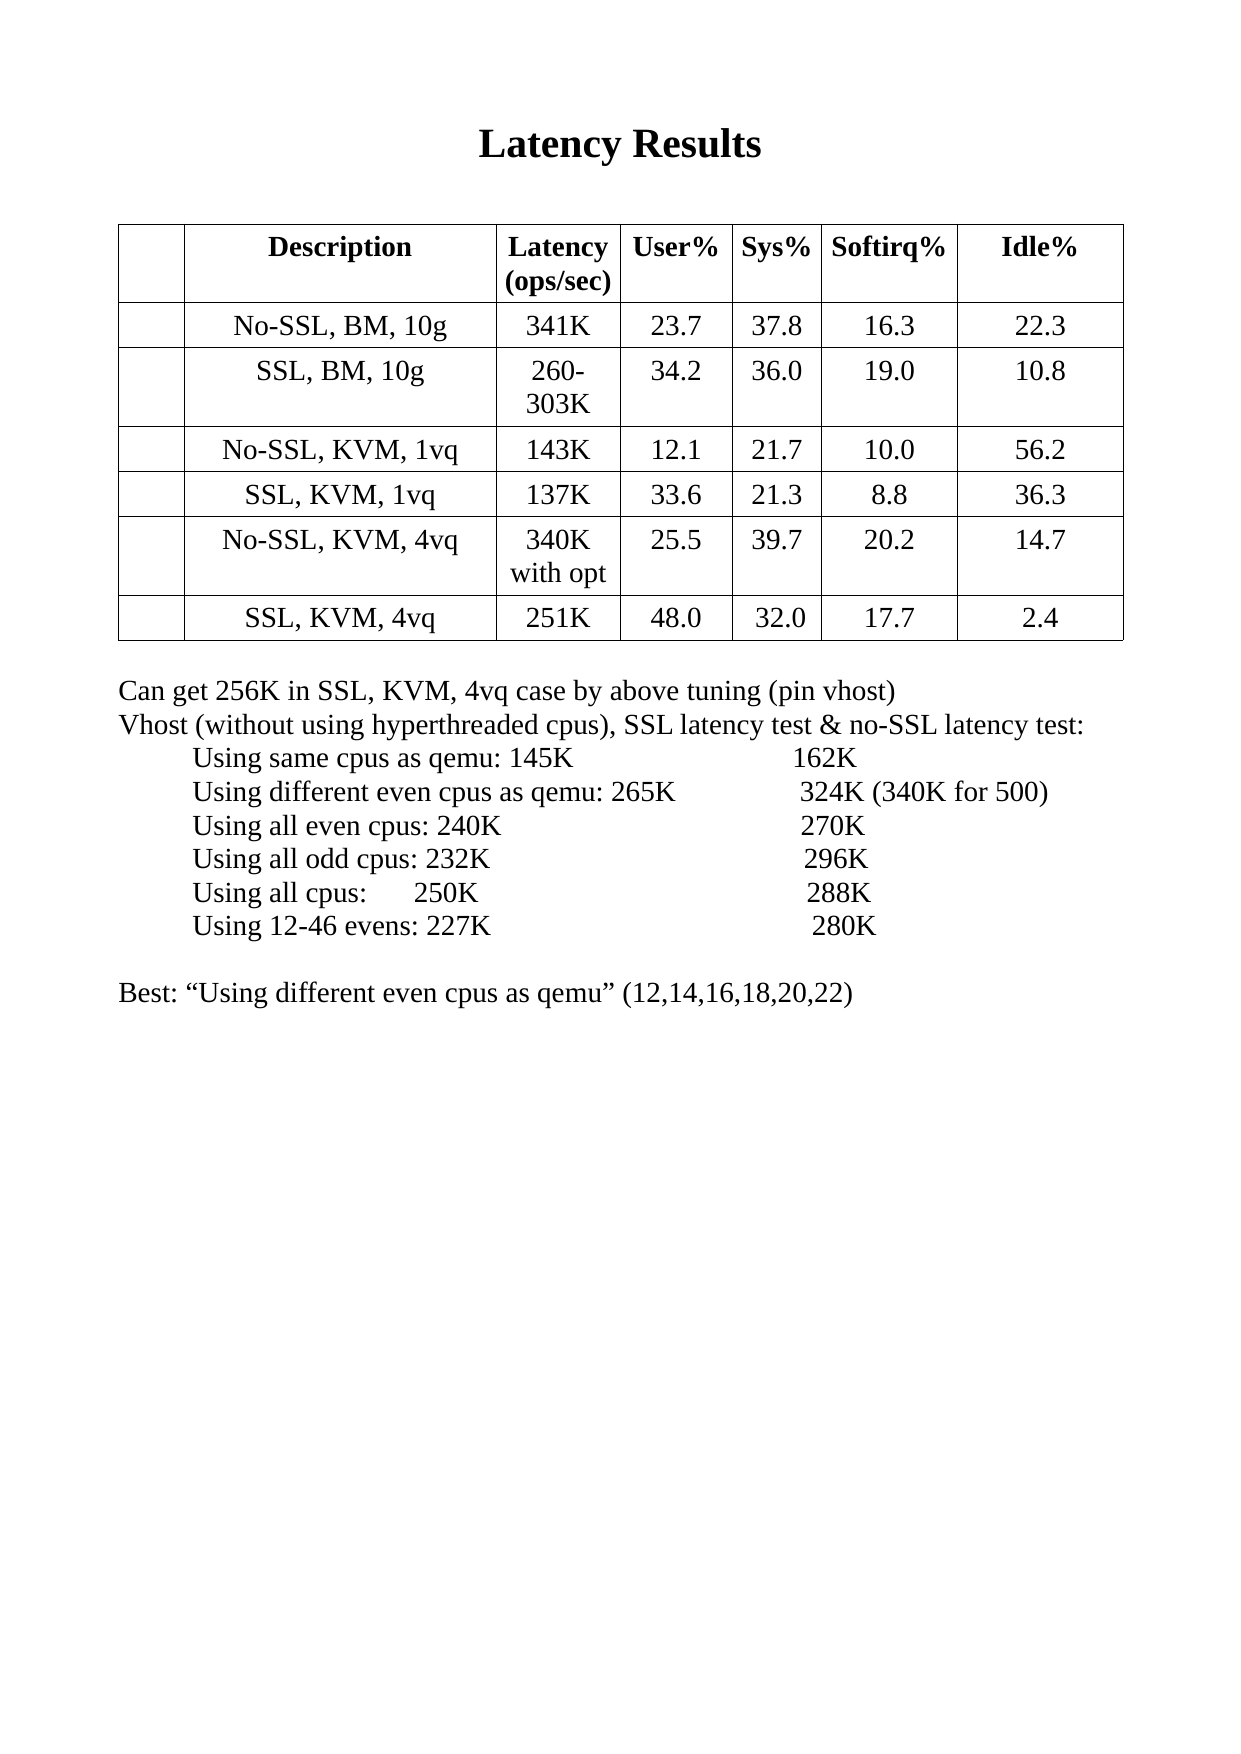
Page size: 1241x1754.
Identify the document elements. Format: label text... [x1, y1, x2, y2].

table_cell 25.5 [621, 517, 732, 595]
table_cell SSL, KVM, 4vq [185, 596, 496, 640]
table_cell [119, 303, 184, 347]
table_cell 14.7 [958, 517, 1123, 595]
table_cell 340K with opt [497, 517, 620, 595]
table_cell SSL, KVM, 1vq [185, 472, 496, 516]
table_cell 39.7 [733, 517, 821, 595]
table_cell 21.3 [733, 472, 821, 516]
table_cell No-SSL, KVM, 1vq [185, 427, 496, 471]
table_cell 21.7 [733, 427, 821, 471]
table_cell 16.3 [822, 303, 957, 347]
table_header Description [185, 225, 496, 302]
table_cell 36.0 [733, 348, 821, 426]
table_cell No-SSL, BM, 10g [185, 303, 496, 347]
table_cell 10.8 [958, 348, 1123, 426]
table_cell 137K [497, 472, 620, 516]
table_cell 48.0 [621, 596, 732, 640]
text Can get 256K in SSL, KVM, 4vq case by above tuning (pin vhost) [118, 673, 1122, 707]
table_cell 8.8 [822, 472, 957, 516]
table_cell 33.6 [621, 472, 732, 516]
table_cell 23.7 [621, 303, 732, 347]
table_cell 260-303K [497, 348, 620, 426]
text Latency Results [118, 118, 1122, 166]
table_cell 2.4 [958, 596, 1123, 640]
table_header User% [621, 225, 732, 302]
table_header Latency (ops/sec) [497, 225, 620, 302]
text Using same cpus as qemu: 145K 162K [118, 741, 1122, 774]
table_cell [119, 348, 184, 426]
text Using all odd cpus: 232K 296K [118, 841, 1122, 875]
table_cell [119, 427, 184, 471]
table_cell [119, 472, 184, 516]
table_header Sys% [733, 225, 821, 302]
table_header Idle% [958, 225, 1123, 302]
table_cell 12.1 [621, 427, 732, 471]
table_cell 17.7 [822, 596, 957, 640]
table_cell No-SSL, KVM, 4vq [185, 517, 496, 595]
table_cell SSL, BM, 10g [185, 348, 496, 426]
table_cell 37.8 [733, 303, 821, 347]
table_cell 10.0 [822, 427, 957, 471]
table_cell 56.2 [958, 427, 1123, 471]
text Best: “Using different even cpus as qemu” (12,14,16,18,20,22) [118, 975, 1122, 1009]
table_cell 19.0 [822, 348, 957, 426]
table_header Softirq% [822, 225, 957, 302]
table_header [119, 225, 184, 302]
table_cell 20.2 [822, 517, 957, 595]
table_cell 34.2 [621, 348, 732, 426]
text Using all even cpus: 240K 270K [118, 808, 1122, 841]
table_cell 341K [497, 303, 620, 347]
text Vhost (without using hyperthreaded cpus), SSL latency test & no-SSL latency test: [118, 707, 1122, 741]
table_cell [119, 517, 184, 595]
table_cell 143K [497, 427, 620, 471]
text Using different even cpus as qemu: 265K 324K (340K for 500) [118, 774, 1122, 808]
text Using 12-46 evens: 227K 280K [118, 908, 1122, 942]
text Using all cpus: 250K 288K [118, 875, 1122, 908]
table_cell 32.0 [733, 596, 821, 640]
table_cell 251K [497, 596, 620, 640]
table_cell 22.3 [958, 303, 1123, 347]
table_cell 36.3 [958, 472, 1123, 516]
table_cell [119, 596, 184, 640]
